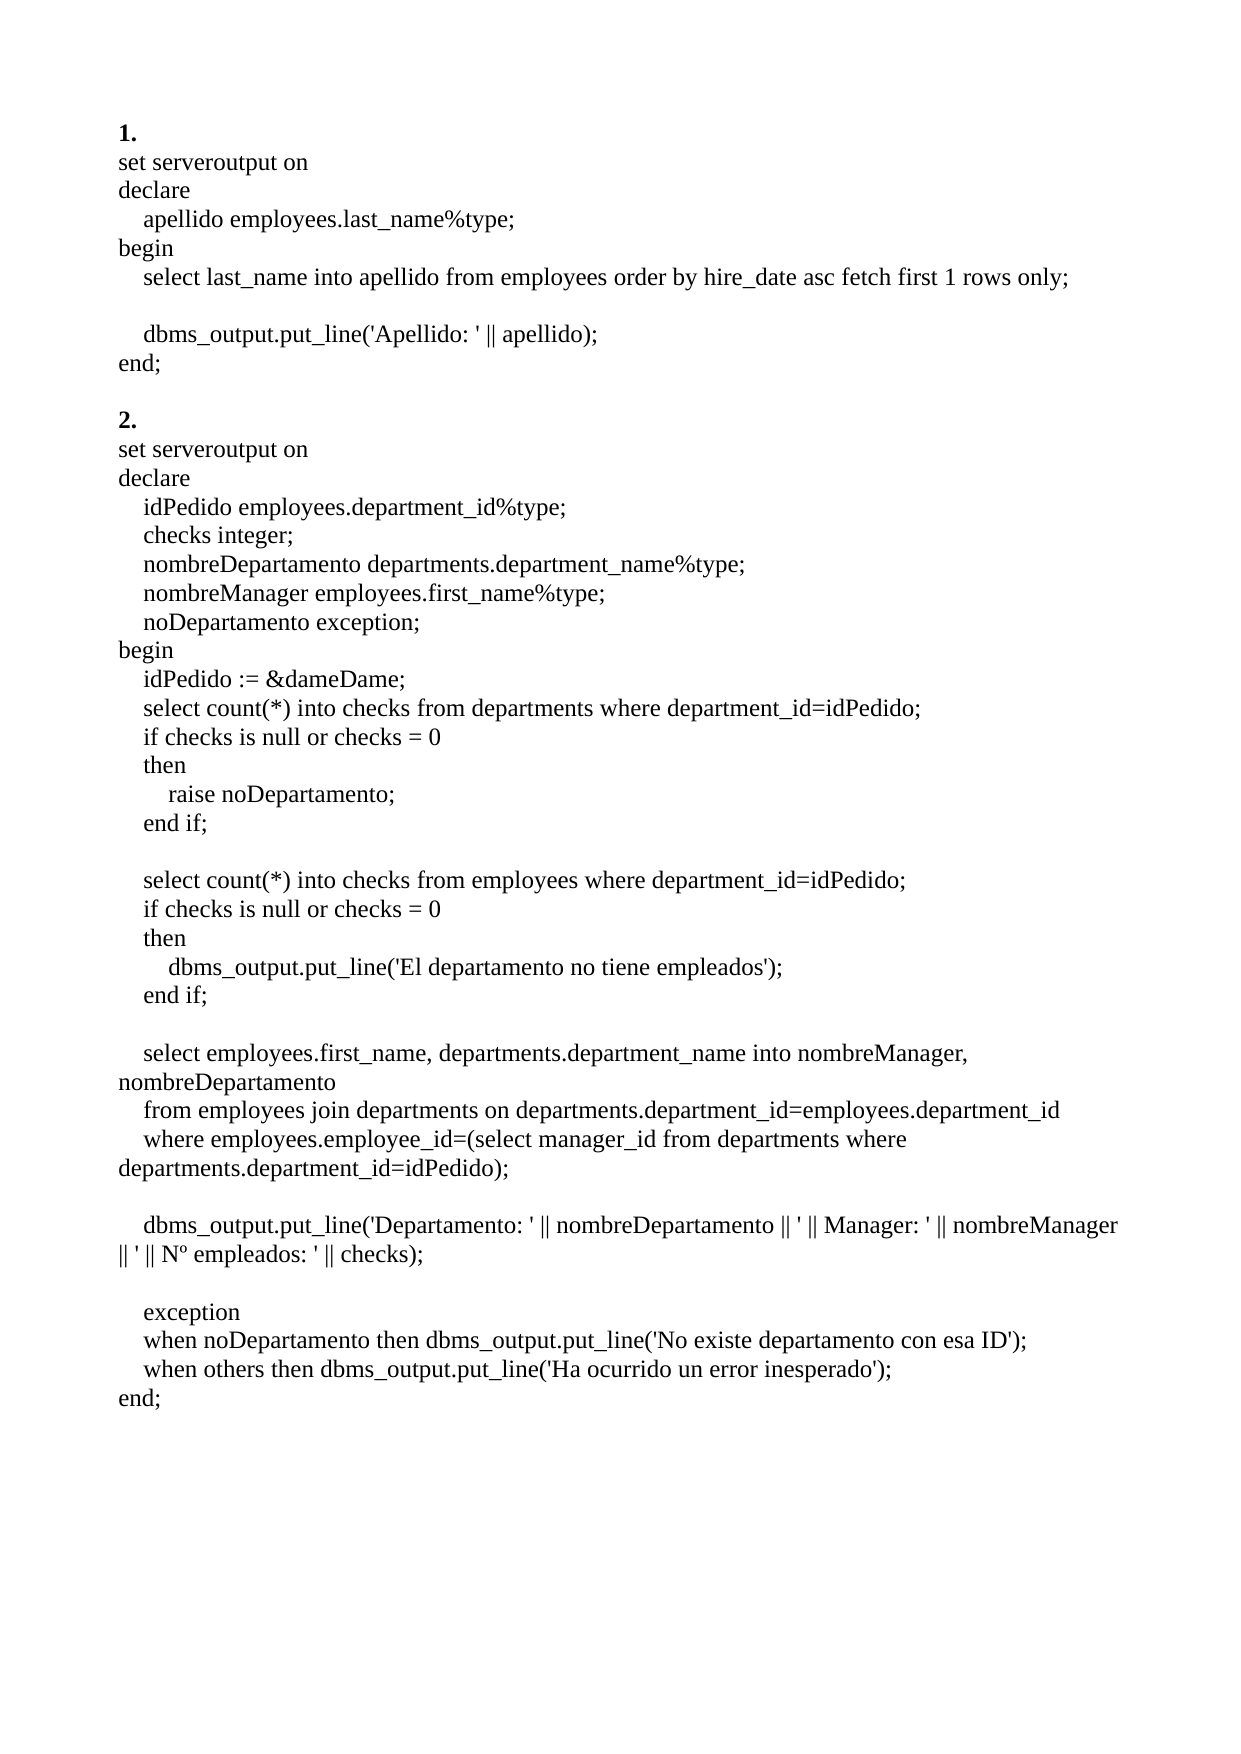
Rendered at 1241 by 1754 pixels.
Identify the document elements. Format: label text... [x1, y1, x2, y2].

text set serveroutput on declare idPedido employees.department_id%type; checks integer; nombreDepartamento departments.department_name%type; nombreManager employees.first_name%type; noDepartamento exception; begin idPedido := &dameDame; select count(*) into checks from departments where department_id=idPedido; if checks is null or checks = 0 then raise noDepartamento; end if; select count(*) into checks from employees where department_id=idPedido; if checks is null or checks = 0 then dbms_output.put_line('El departamento no tiene empleados'); end if; select employees.first_name, departments.department_name into nombreManager, nombreDepartamento from employees join departments on departments.department_id=employees.department_id where employees.employee_id=(select manager_id from departments where departments.department_id=idPedido); dbms_output.put_line('Departamento: ' || nombreDepartamento || ' || Manager: ' || nombreManager || ' || Nº empleados: ' || checks); exception when noDepartamento then dbms_output.put_line('No existe departamento con esa ID'); [118, 434, 1122, 1354]
text 1. [118, 118, 1122, 147]
text set serveroutput on declare apellido employees.last_name%type; begin select last_name into apellido from employees order by hire_date asc fetch first 1 rows only; dbms_output.put_line('Apellido: ' || apellido); end; [118, 147, 1122, 377]
text 2. [118, 406, 1122, 434]
text when others then dbms_output.put_line('Ha ocurrido un error inesperado'); end; [118, 1354, 1122, 1412]
